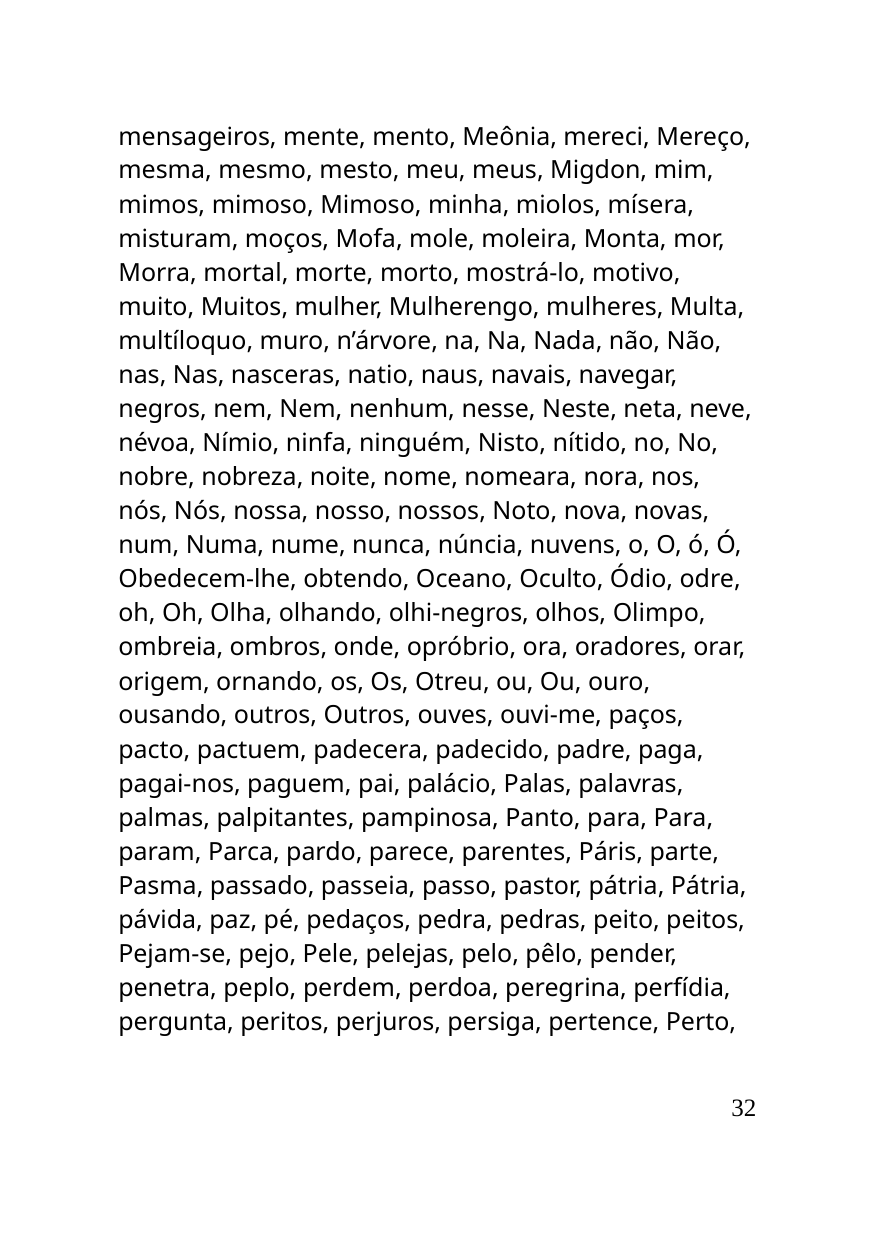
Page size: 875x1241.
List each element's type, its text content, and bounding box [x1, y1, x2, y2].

text mensageiros, mente, mento, Meônia, mereci, Mereço, mesma, mesmo, mesto, meu, meus, Migdon, mim, mimos, mimoso, Mimoso, minha, miolos, mísera, misturam, moços, Mofa, mole, moleira, Monta, mor, Morra, mortal, morte, morto, mostrá-lo, motivo, muito, Muitos, mulher, Mulherengo, mulheres, Multa, multíloquo, muro, n’árvore, na, Na, Nada, não, Não, nas, Nas, nasceras, natio, naus, navais, navegar, negros, nem, Nem, nenhum, nesse, Neste, neta, neve, névoa, Nímio, ninfa, ninguém, Nisto, nítido, no, No, nobre, nobreza, noite, nome, nomeara, nora, nos, nós, Nós, nossa, nosso, nossos, Noto, nova, novas, num, Numa, nume, nunca, núncia, nuvens, o, O, ó, Ó, Obedecem-lhe, obtendo, Oceano, Oculto, Ódio, odre, oh, Oh, Olha, olhando, olhi-negros, olhos, Olimpo, ombreia, ombros, onde, opróbrio, ora, oradores, orar, origem, ornando, os, Os, Otreu, ou, Ou, ouro, ousando, outros, Outros, ouves, ouvi-me, paços, pacto, pactuem, padecera, padecido, padre, paga, pagai-nos, paguem, pai, palácio, Palas, palavras, palmas, palpitantes, pampinosa, Panto, para, Para, param, Parca, pardo, parece, parentes, Páris, parte, Pasma, passado, passeia, passo, pastor, pátria, Pátria, pávida, paz, pé, pedaços, pedra, pedras, peito, peitos, Pejam-se, pejo, Pele, pelejas, pelo, pêlo, pender, penetra, peplo, perdem, perdoa, peregrina, perfídia, pergunta, peritos, perjuros, persiga, pertence, Perto, [118, 118, 756, 1038]
